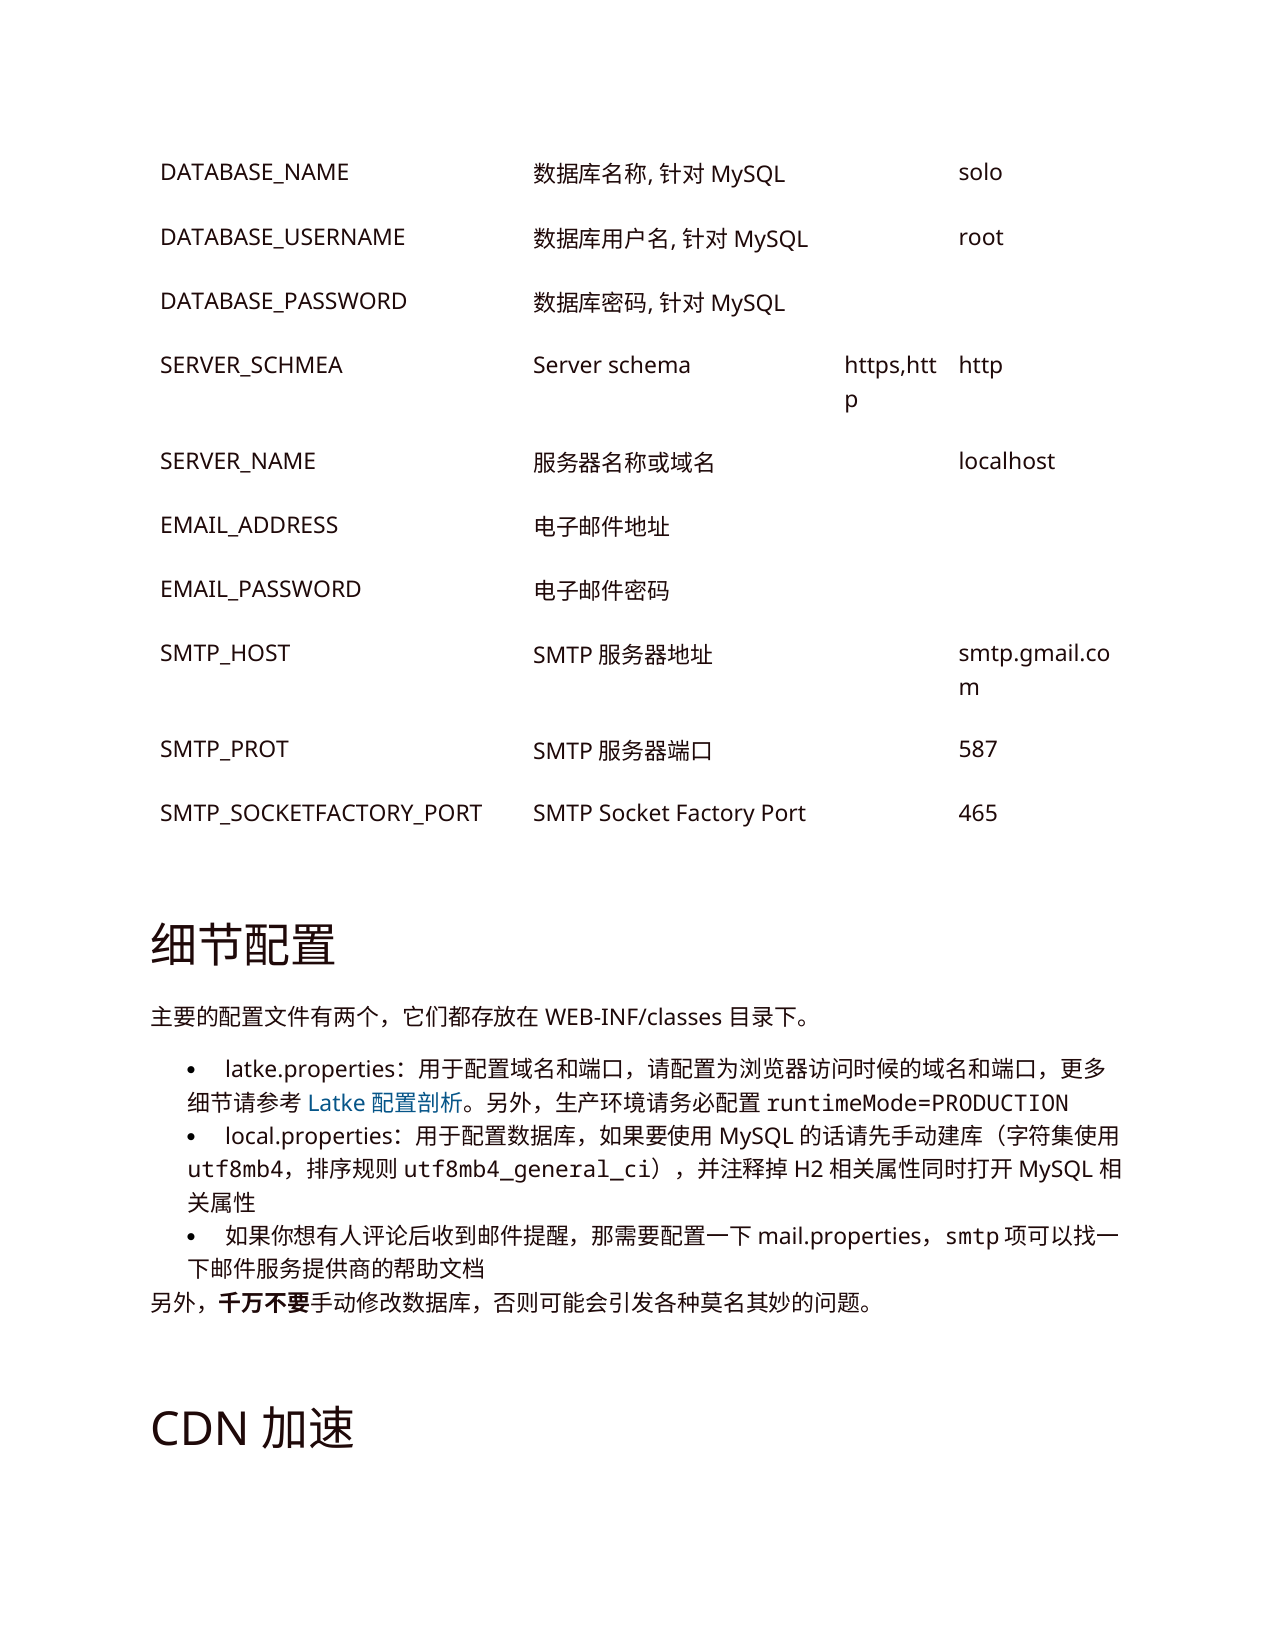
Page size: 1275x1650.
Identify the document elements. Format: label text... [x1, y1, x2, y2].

table_cell https,http [834, 343, 948, 438]
table_cell [834, 727, 948, 791]
list 如果你想有人评论后收到邮件提醒，那需要配置一下 mail.properties，smtp 项可以找一下邮件服务提供商的帮助文档 [187, 1218, 1125, 1284]
table_cell 电子邮件地址 [523, 503, 834, 567]
table_cell [834, 567, 948, 631]
table_cell [834, 791, 948, 853]
table_cell 数据库用户名, 针对 MySQL [523, 214, 834, 278]
table_cell 465 [948, 791, 1125, 853]
table_cell 数据库名称, 针对 MySQL [523, 150, 834, 214]
table_cell solo [948, 150, 1125, 214]
table_cell Server schema [523, 343, 834, 438]
table_cell [834, 503, 948, 567]
table_cell SMTP_SOCKETFACTORY_PORT [150, 791, 523, 853]
table_cell 电子邮件密码 [523, 567, 834, 631]
table_cell DATABASE_NAME [150, 150, 523, 214]
table_cell SERVER_NAME [150, 439, 523, 503]
table_cell 587 [948, 727, 1125, 791]
table_cell DATABASE_USERNAME [150, 214, 523, 278]
text 另外，千万不要手动修改数据库，否则可能会引发各种莫名其妙的问题。 [150, 1284, 1125, 1318]
table_cell DATABASE_PASSWORD [150, 279, 523, 343]
table_cell SMTP_PROT [150, 727, 523, 791]
table_cell SERVER_SCHMEA [150, 343, 523, 438]
table_cell localhost [948, 439, 1125, 503]
table_cell [834, 279, 948, 343]
table_cell EMAIL_ADDRESS [150, 503, 523, 567]
table_cell smtp.gmail.com [948, 631, 1125, 727]
table_cell [834, 631, 948, 727]
text 主要的配置文件有两个，它们都存放在 WEB-INF/classes 目录下。 [150, 999, 1125, 1032]
table_cell SMTP_HOST [150, 631, 523, 727]
list latke.properties：用于配置域名和端口，请配置为浏览器访问时候的域名和端口，更多细节请参考 Latke 配置剖析。另外，生产环境请务必配置 runtimeMode=PRODUCTION [187, 1051, 1125, 1118]
table_cell [834, 150, 948, 214]
table_cell SMTP 服务器端口 [523, 727, 834, 791]
table_cell 服务器名称或域名 [523, 439, 834, 503]
table_cell [834, 439, 948, 503]
subtitle 细节配置 [150, 908, 1125, 976]
table_cell SMTP 服务器地址 [523, 631, 834, 727]
table_cell [948, 279, 1125, 343]
subtitle CDN 加速 [150, 1391, 1125, 1459]
table_cell SMTP Socket Factory Port [523, 791, 834, 853]
table_cell EMAIL_PASSWORD [150, 567, 523, 631]
table_cell [834, 214, 948, 278]
table_cell [948, 567, 1125, 631]
table_cell http [948, 343, 1125, 438]
table_cell root [948, 214, 1125, 278]
table_cell [948, 503, 1125, 567]
table_cell 数据库密码, 针对 MySQL [523, 279, 834, 343]
list local.properties：用于配置数据库，如果要使用 MySQL 的话请先手动建库（字符集使用 utf8mb4，排序规则 utf8mb4_general_ci），并注释掉 H2 相关属性同时打开 MySQL 相关属性 [187, 1118, 1125, 1218]
